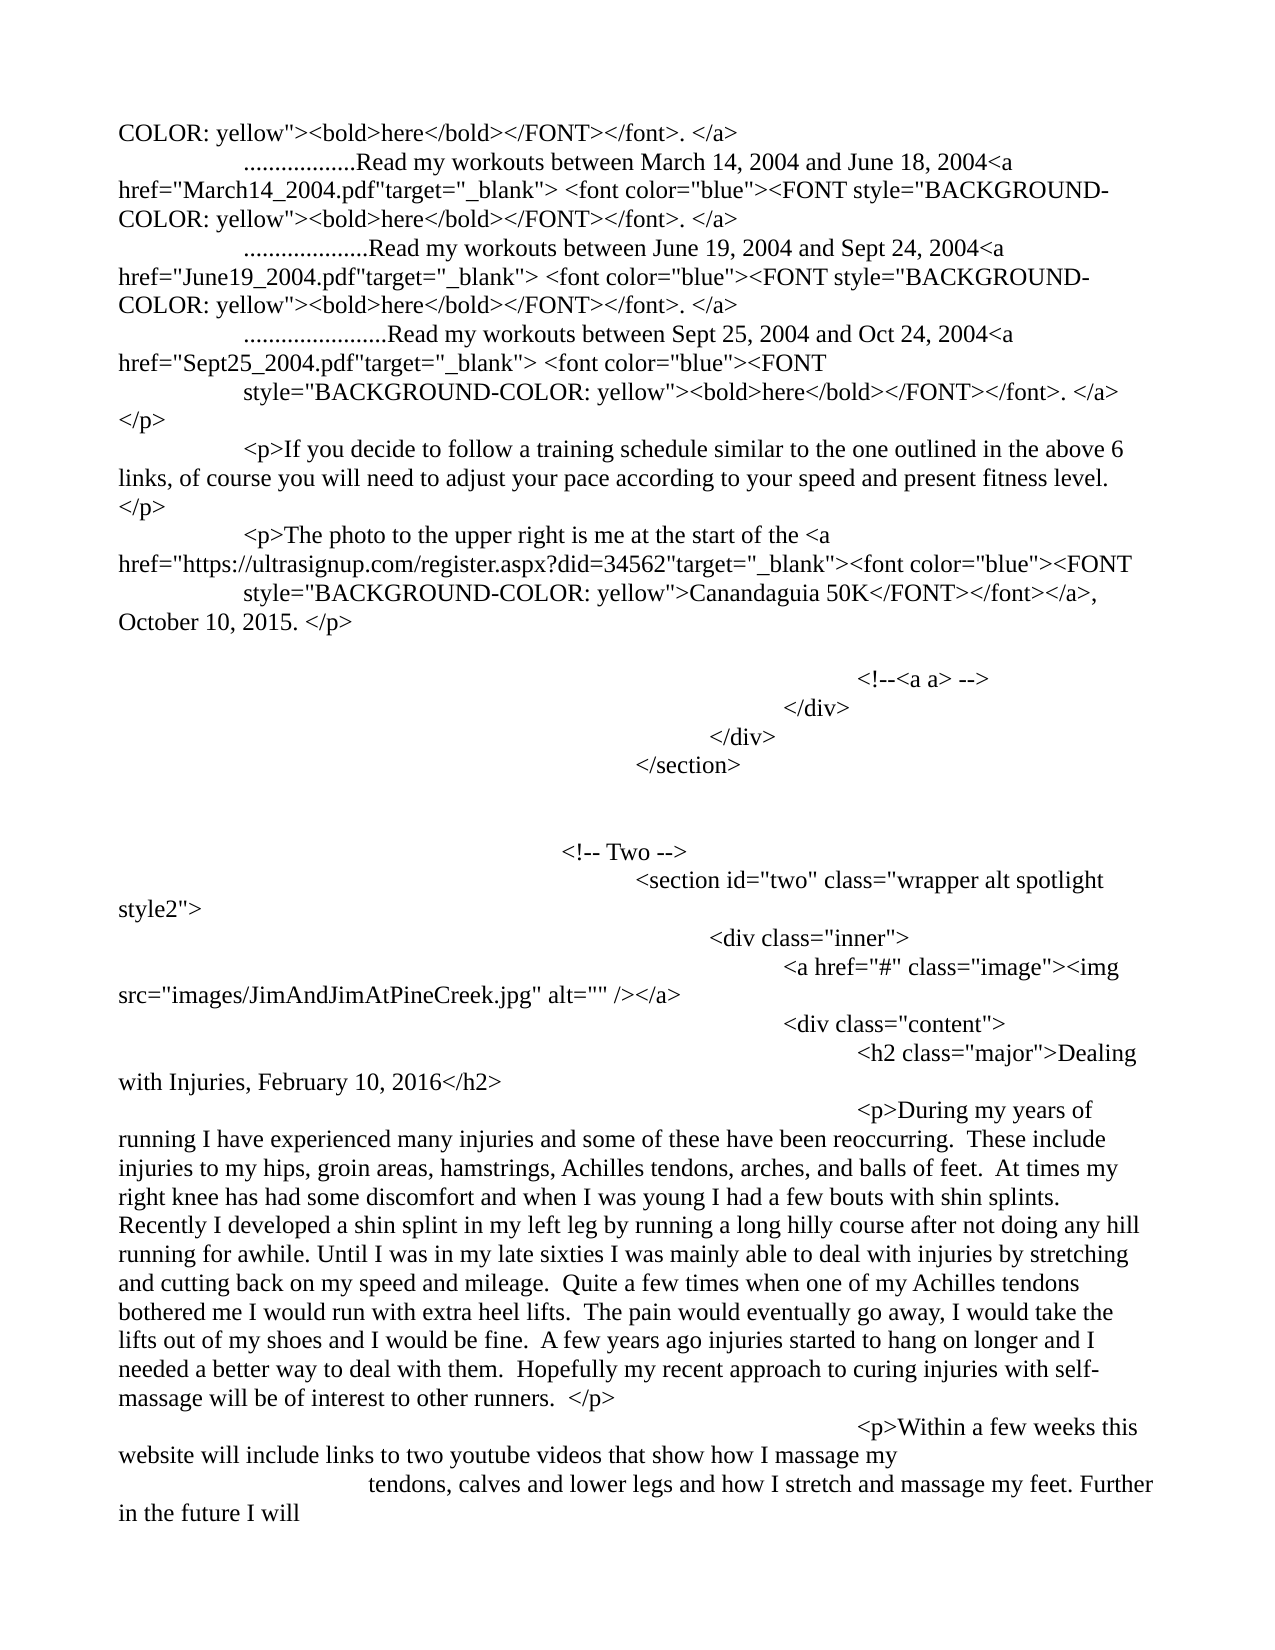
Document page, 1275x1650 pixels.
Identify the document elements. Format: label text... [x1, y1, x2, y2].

text style="BACKGROUND-COLOR: yellow">Canandaguia 50K</FONT></font></a>, October 10, 2015. </p> [118, 578, 1157, 636]
text <!--<a a> --> [118, 664, 1157, 693]
text </section> [118, 751, 1157, 779]
text ....................Read my workouts between June 19, 2004 and Sept 24, 2004<a href="June19_2004.pdf"target="_blank"> <font color="blue"><FONT style="BACKGROUND-COLOR: yellow"><bold>here</bold></FONT></font>. </a> [118, 233, 1157, 319]
text <a href="#" class="image"><img src="images/JimAndJimAtPineCreek.jpg" alt="" /></a> [118, 952, 1157, 1009]
text .......................Read my workouts between Sept 25, 2004 and Oct 24, 2004<a href="Sept25_2004.pdf"target="_blank"> <font color="blue"><FONT [118, 319, 1157, 377]
text <p>If you decide to follow a training schedule similar to the one outlined in the above 6 links, of course you will need to adjust your pace according to your speed and present fitness level. </p> [118, 434, 1157, 521]
text ..................Read my workouts between March 14, 2004 and June 18, 2004<a href="March14_2004.pdf"target="_blank"> <font color="blue"><FONT style="BACKGROUND-COLOR: yellow"><bold>here</bold></FONT></font>. </a> [118, 147, 1157, 233]
text <p>The photo to the upper right is me at the start of the <a href="https://ultrasignup.com/register.aspx?did=34562"target="_blank"><font color="blue"><FONT [118, 521, 1157, 578]
text style="BACKGROUND-COLOR: yellow"><bold>here</bold></FONT></font>. </a> </p> [118, 377, 1157, 434]
text <p>During my years of running I have experienced many injuries and some of these have been reoccurring. These include injuries to my hips, groin areas, hamstrings, Achilles tendons, arches, and balls of feet. At times my right knee has had some discomfort and when I was young I had a few bouts with shin splints. Recently I developed a shin splint in my left leg by running a long hilly course after not doing any hill running for awhile. Until I was in my late sixties I was mainly able to deal with injuries by stretching and cutting back on my speed and mileage. Quite a few times when one of my Achilles tendons bothered me I would run with extra heel lifts. The pain would eventually go away, I would take the lifts out of my shoes and I would be fine. A few years ago injuries started to hang on longer and I needed a better way to deal with them. Hopefully my recent approach to curing injuries with self-massage will be of interest to other runners. </p> [118, 1096, 1157, 1412]
text tendons, calves and lower legs and how I stretch and massage my feet. Further in the future I will [118, 1469, 1157, 1527]
text <p>Within a few weeks this website will include links to two youtube videos that show how I massage my [118, 1412, 1157, 1469]
text </div> [118, 722, 1157, 751]
text <h2 class="major">Dealing with Injuries, February 10, 2016</h2> [118, 1038, 1157, 1096]
text </div> [118, 693, 1157, 722]
text <section id="two" class="wrapper alt spotlight style2"> [118, 866, 1157, 923]
text COLOR: yellow"><bold>here</bold></FONT></font>. </a> [118, 118, 1157, 147]
text <!-- Two --> [118, 837, 1157, 866]
text <div class="content"> [118, 1009, 1157, 1038]
text <div class="inner"> [118, 923, 1157, 952]
